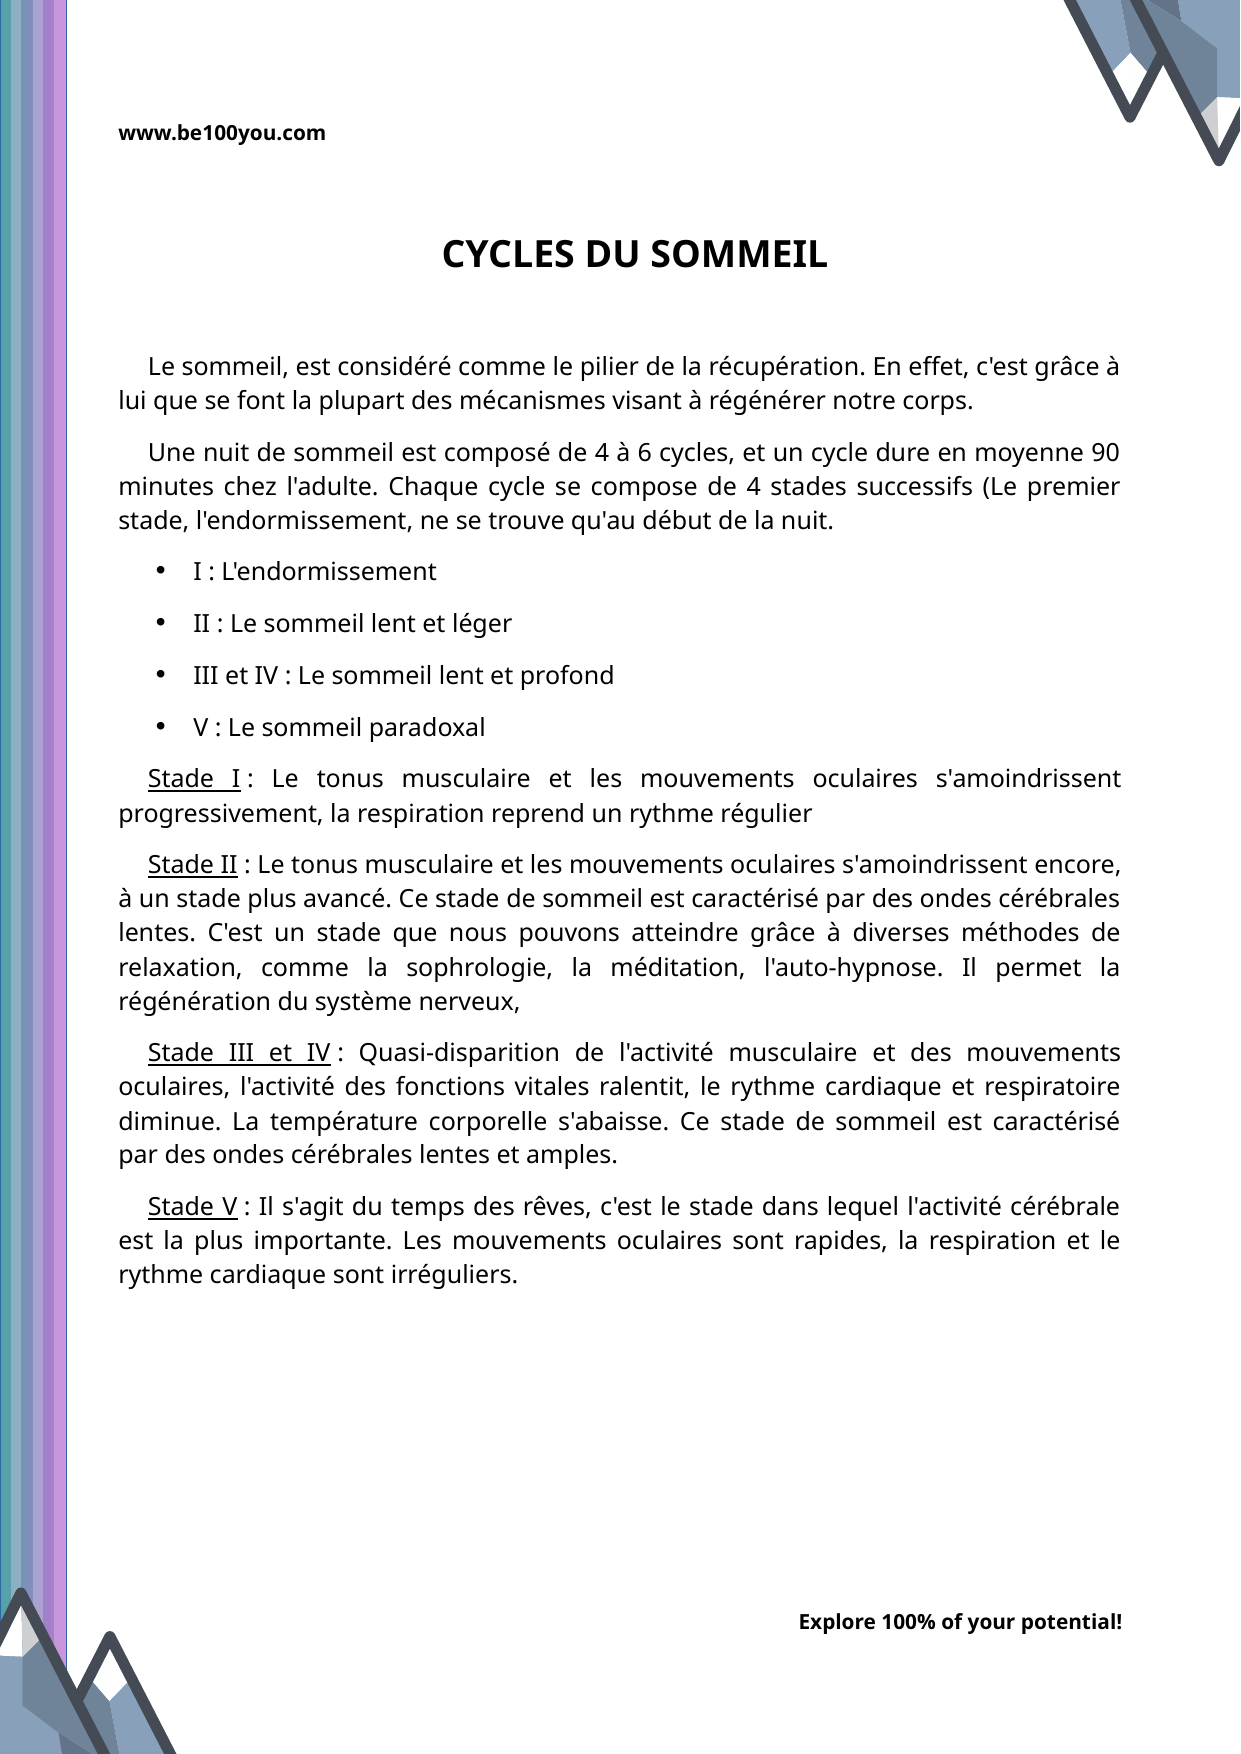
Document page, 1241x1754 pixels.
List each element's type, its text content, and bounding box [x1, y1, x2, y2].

text Stade I : Le tonus musculaire et les mouvements oculaires s'amoindrissent progressivement, la respiration reprend un rythme régulier [118, 761, 1122, 829]
list V : Le sommeil paradoxal [156, 709, 1122, 743]
text Stade II : Le tonus musculaire et les mouvements oculaires s'amoindrissent encore, à un stade plus avancé. Ce stade de sommeil est caractérisé par des ondes cérébrales lentes. C'est un stade que nous pouvons atteindre grâce à diverses méthodes de relaxation, comme la sophrologie, la méditation, l'auto-hypnose. Il permet la régénération du système nerveux, [118, 847, 1122, 1017]
text Une nuit de sommeil est composé de 4 à 6 cycles, et un cycle dure en moyenne 90 minutes chez l'adulte. Chaque cycle se compose de 4 stades successifs (Le premier stade, l'endormissement, ne se trouve qu'au début de la nuit. [118, 434, 1122, 536]
text Stade III et IV : Quasi-disparition de l'activité musculaire et des mouvements oculaires, l'activité des fonctions vitales ralentit, le rythme cardiaque et respiratoire diminue. La température corporelle s'abaisse. Ce stade de sommeil est caractérisé par des ondes cérébrales lentes et amples. [118, 1035, 1122, 1171]
list III et IV : Le sommeil lent et profond [156, 658, 1122, 692]
text CYCLES DU SOMMEIL [118, 228, 1122, 279]
text Le sommeil, est considéré comme le pilier de la récupération. En effet, c'est grâce à lui que se font la plupart des mécanismes visant à régénérer notre corps. [118, 348, 1122, 416]
list II : Le sommeil lent et léger [156, 606, 1122, 640]
text Stade V : Il s'agit du temps des rêves, c'est le stade dans lequel l'activité cérébrale est la plus importante. Les mouvements oculaires sont rapides, la respiration et le rythme cardiaque sont irréguliers. [118, 1189, 1122, 1291]
list I : L'endormissement [156, 554, 1122, 588]
